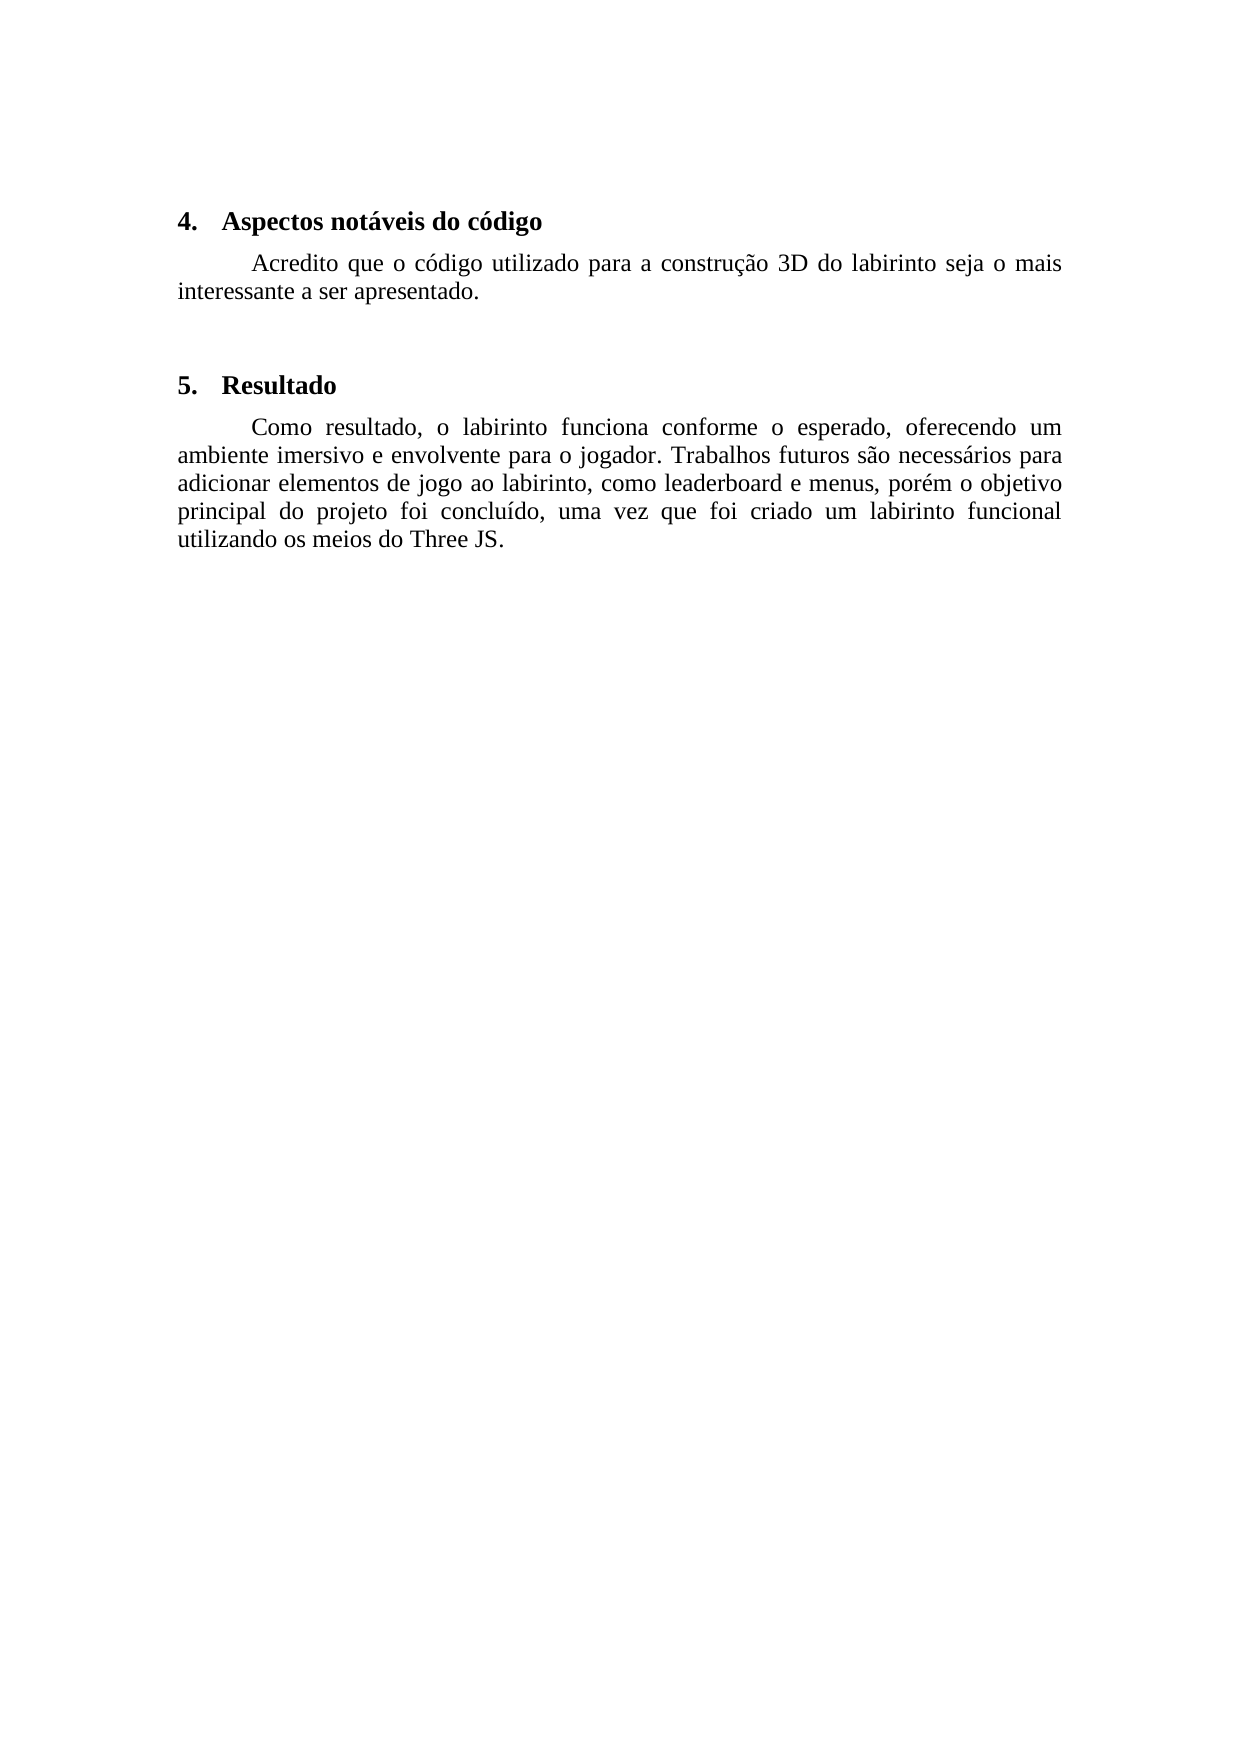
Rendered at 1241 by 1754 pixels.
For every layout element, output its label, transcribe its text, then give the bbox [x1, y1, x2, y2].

title Resultado [177, 370, 1063, 400]
title Aspectos notáveis do código [177, 207, 1063, 237]
text Acredito que o código utilizado para a construção 3D do labirinto seja o mais interessante a ser apresentado. [177, 249, 1063, 305]
text Como resultado, o labirinto funciona conforme o esperado, oferecendo um ambiente imersivo e envolvente para o jogador. Trabalhos futuros são necessários para adicionar elementos de jogo ao labirinto, como leaderboard e menus, porém o objetivo principal do projeto foi concluído, uma vez que foi criado um labirinto funcional utilizando os meios do Three JS. [177, 413, 1063, 553]
